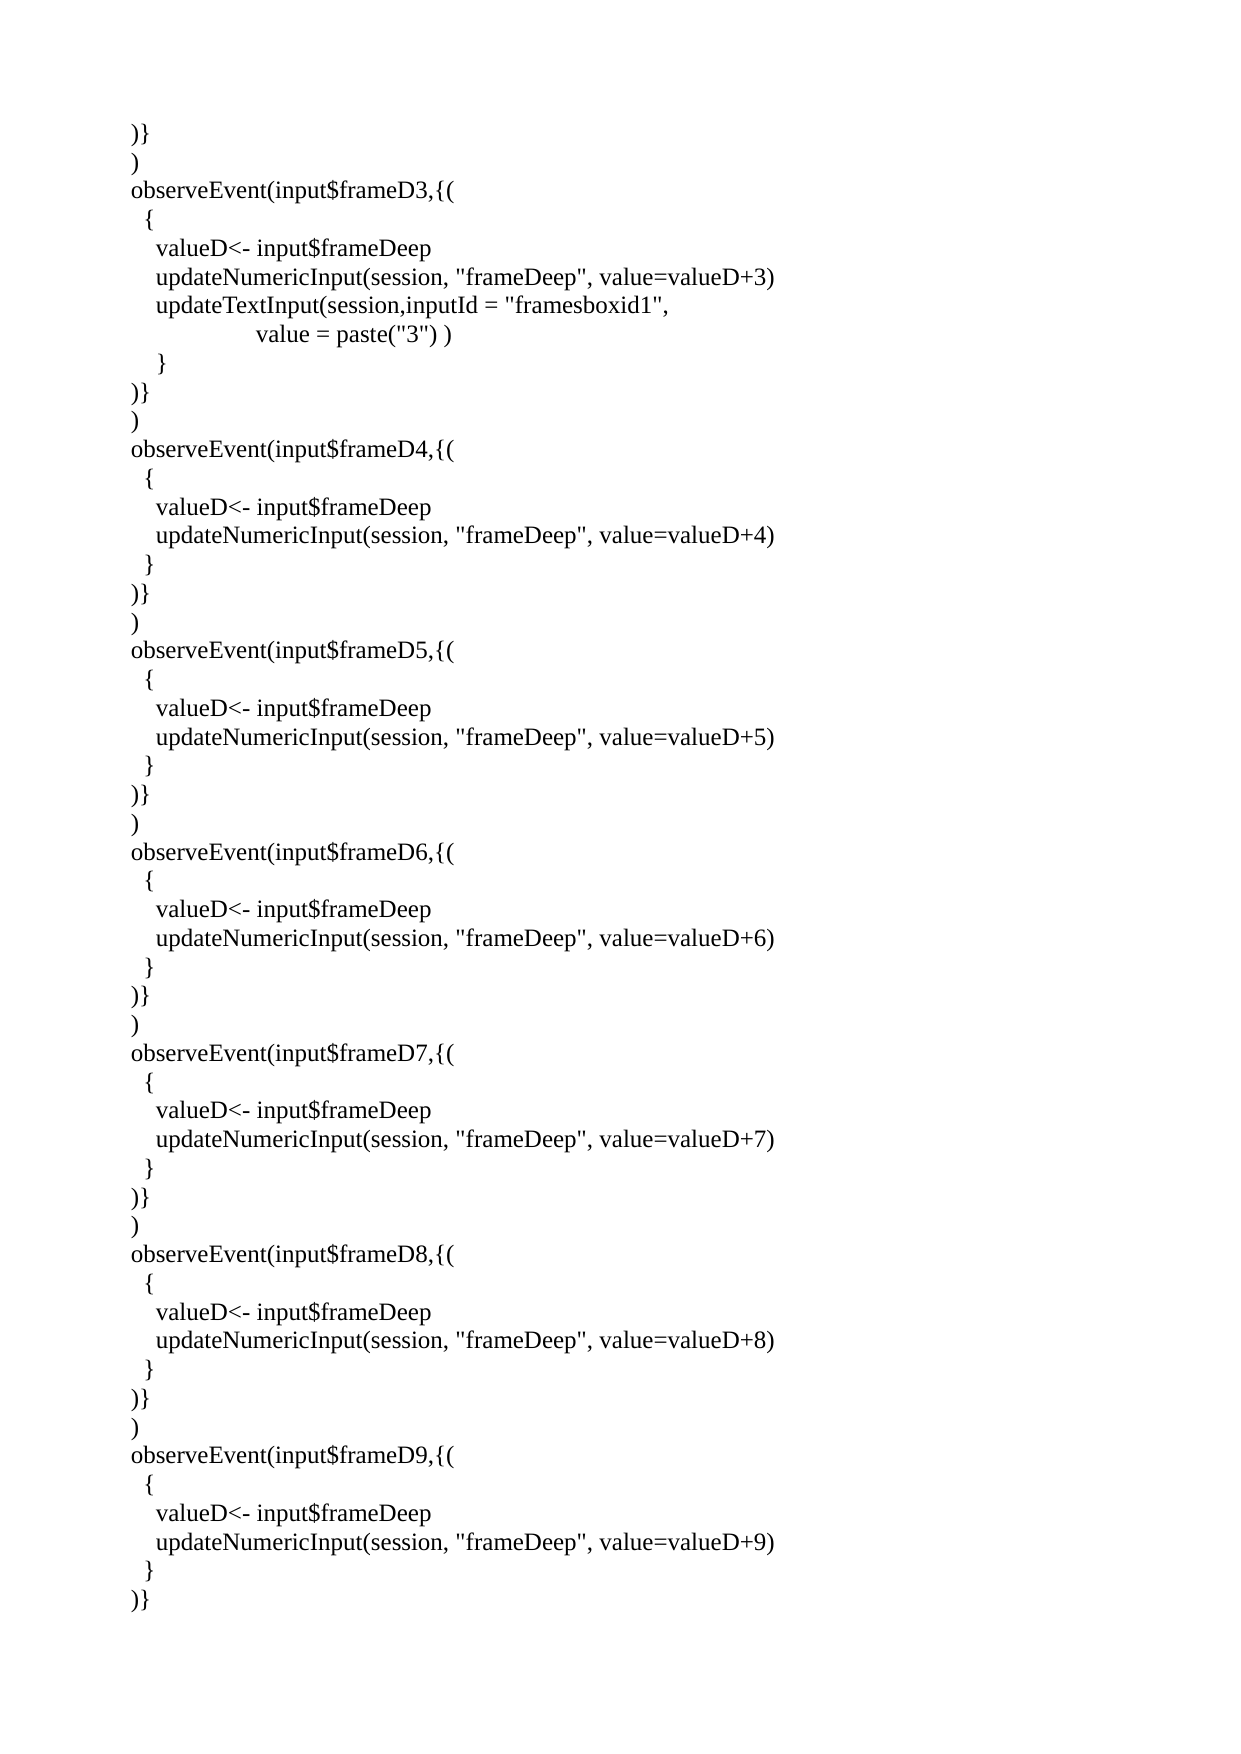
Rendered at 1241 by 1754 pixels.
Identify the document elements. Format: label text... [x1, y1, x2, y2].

text )} [118, 981, 1122, 1009]
text )} [118, 118, 1122, 147]
text ) [118, 147, 1122, 176]
text observeEvent(input$frameD8,{( [118, 1239, 1122, 1268]
text valueD<- input$frameDeep [118, 1498, 1122, 1527]
text ) [118, 1412, 1122, 1441]
text } [118, 1153, 1122, 1182]
text observeEvent(input$frameD4,{( [118, 434, 1122, 463]
text valueD<- input$frameDeep [118, 1297, 1122, 1326]
text )} [118, 1584, 1122, 1613]
text } [118, 1556, 1122, 1584]
text } [118, 751, 1122, 779]
text )} [118, 779, 1122, 808]
text { [118, 463, 1122, 492]
text ) [118, 1009, 1122, 1038]
text )} [118, 1383, 1122, 1412]
text observeEvent(input$frameD3,{( [118, 176, 1122, 204]
text observeEvent(input$frameD9,{( [118, 1441, 1122, 1469]
text updateNumericInput(session, "frameDeep", value=valueD+6) [118, 923, 1122, 952]
text { [118, 1469, 1122, 1498]
text updateTextInput(session,inputId = "framesboxid1", [118, 291, 1122, 319]
text valueD<- input$frameDeep [118, 894, 1122, 923]
text } [118, 348, 1122, 377]
text ) [118, 808, 1122, 837]
text ) [118, 607, 1122, 636]
text valueD<- input$frameDeep [118, 492, 1122, 521]
text ) [118, 1211, 1122, 1239]
text observeEvent(input$frameD6,{( [118, 837, 1122, 866]
text updateNumericInput(session, "frameDeep", value=valueD+3) [118, 262, 1122, 291]
text updateNumericInput(session, "frameDeep", value=valueD+4) [118, 521, 1122, 549]
text } [118, 549, 1122, 578]
text valueD<- input$frameDeep [118, 233, 1122, 262]
text { [118, 1067, 1122, 1096]
text { [118, 1268, 1122, 1297]
text valueD<- input$frameDeep [118, 693, 1122, 722]
text observeEvent(input$frameD7,{( [118, 1038, 1122, 1067]
text { [118, 204, 1122, 233]
text { [118, 664, 1122, 693]
text )} [118, 578, 1122, 607]
text } [118, 1354, 1122, 1383]
text )} [118, 377, 1122, 406]
text updateNumericInput(session, "frameDeep", value=valueD+8) [118, 1326, 1122, 1354]
text valueD<- input$frameDeep [118, 1096, 1122, 1124]
text )} [118, 1182, 1122, 1211]
text updateNumericInput(session, "frameDeep", value=valueD+5) [118, 722, 1122, 751]
text updateNumericInput(session, "frameDeep", value=valueD+9) [118, 1527, 1122, 1556]
text value = paste("3") ) [118, 319, 1122, 348]
text updateNumericInput(session, "frameDeep", value=valueD+7) [118, 1124, 1122, 1153]
text { [118, 866, 1122, 894]
text observeEvent(input$frameD5,{( [118, 636, 1122, 664]
text } [118, 952, 1122, 981]
text ) [118, 406, 1122, 434]
